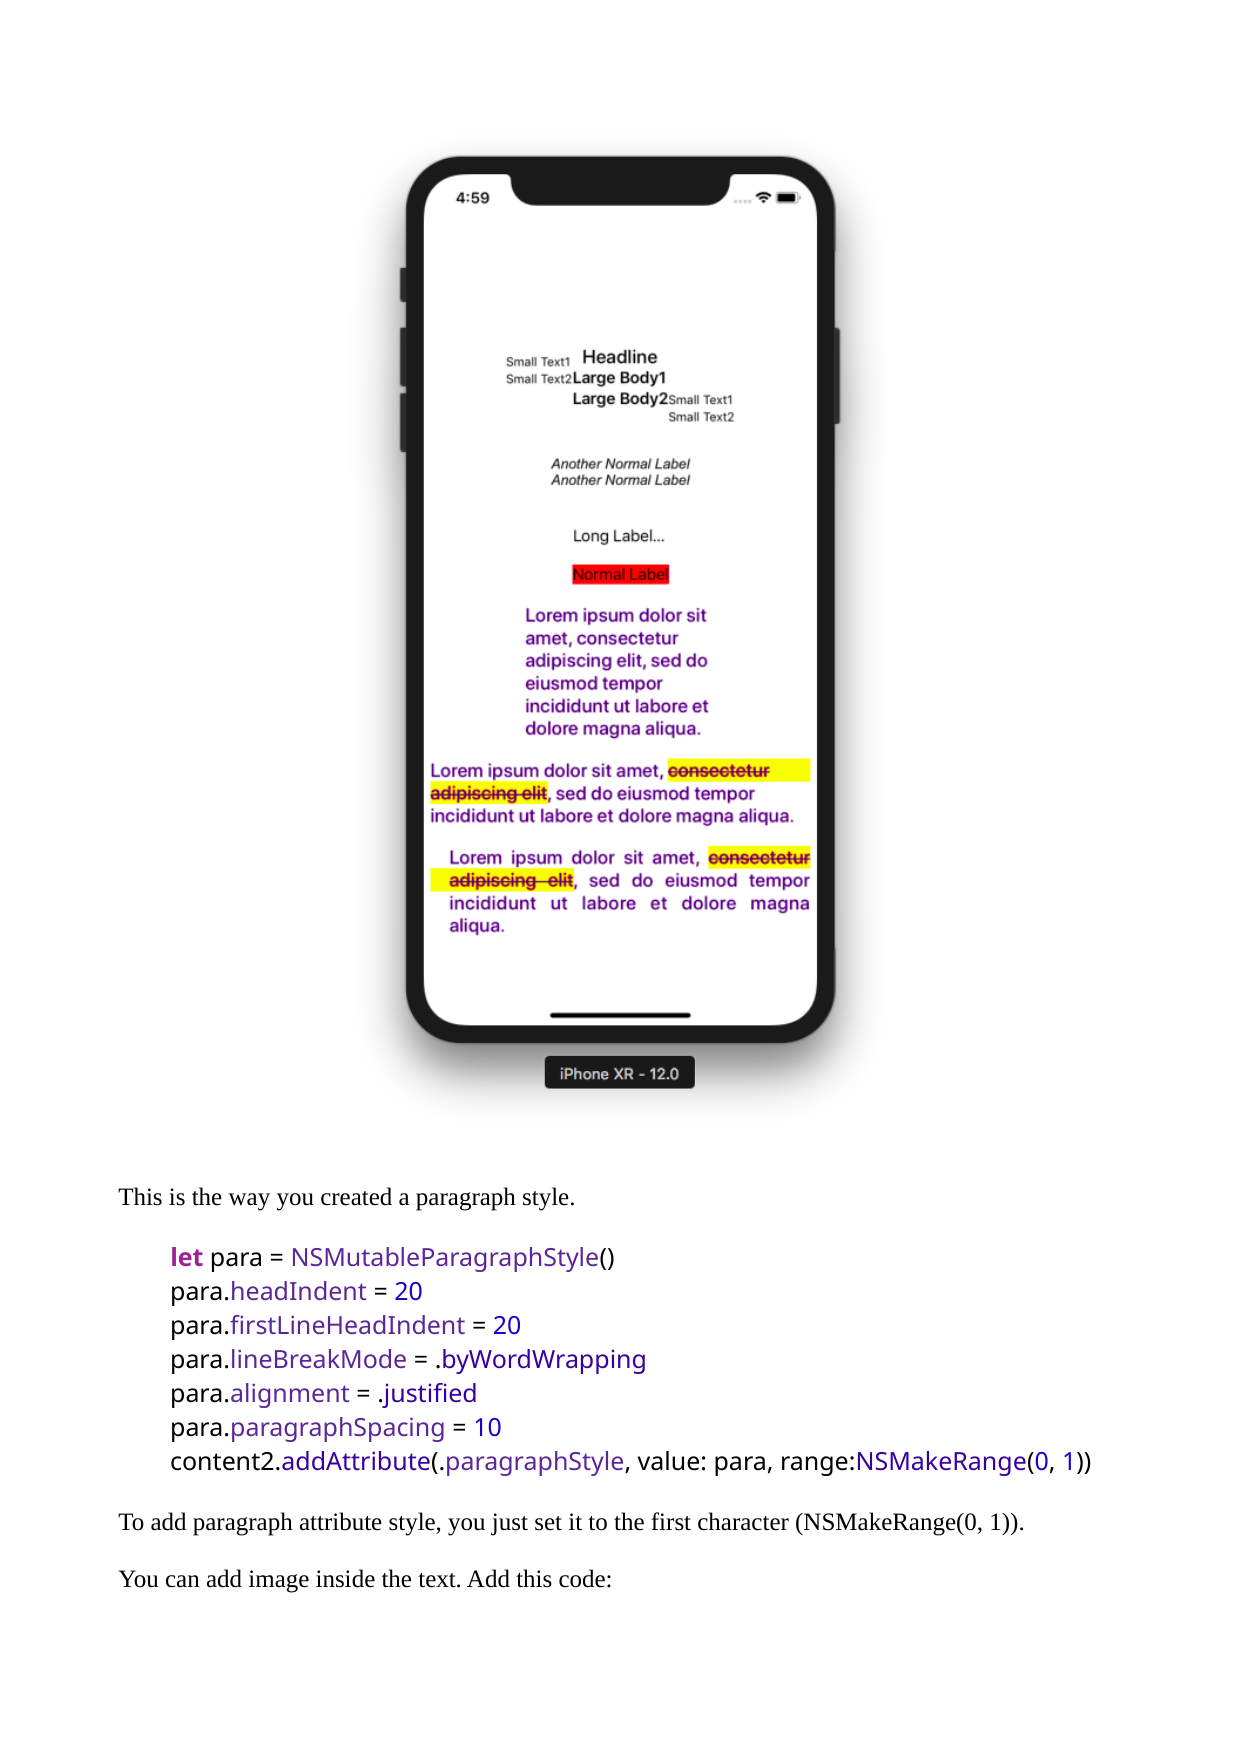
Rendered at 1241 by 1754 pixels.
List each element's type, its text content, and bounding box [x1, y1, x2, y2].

text para.alignment = .justified [118, 1376, 1122, 1410]
picture [330, 118, 911, 1138]
text para.firstLineHeadIndent = 20 [118, 1307, 1122, 1342]
text para.headIndent = 20 [118, 1273, 1122, 1307]
text You can add image inside the text. Add this code: [118, 1564, 1122, 1593]
text To add paragraph attribute style, you just set it to the first character (NSMakeRange(0, 1)). [118, 1507, 1122, 1535]
text para.lineBreakMode = .byWordWrapping [118, 1342, 1122, 1376]
text para.paragraphSpacing = 10 [118, 1410, 1122, 1444]
text let para = NSMutableParagraphStyle() [118, 1239, 1122, 1273]
text content2.addAttribute(.paragraphStyle, value: para, range:NSMakeRange(0, 1)) [118, 1444, 1122, 1478]
text This is the way you created a paragraph style. [118, 1182, 1122, 1211]
